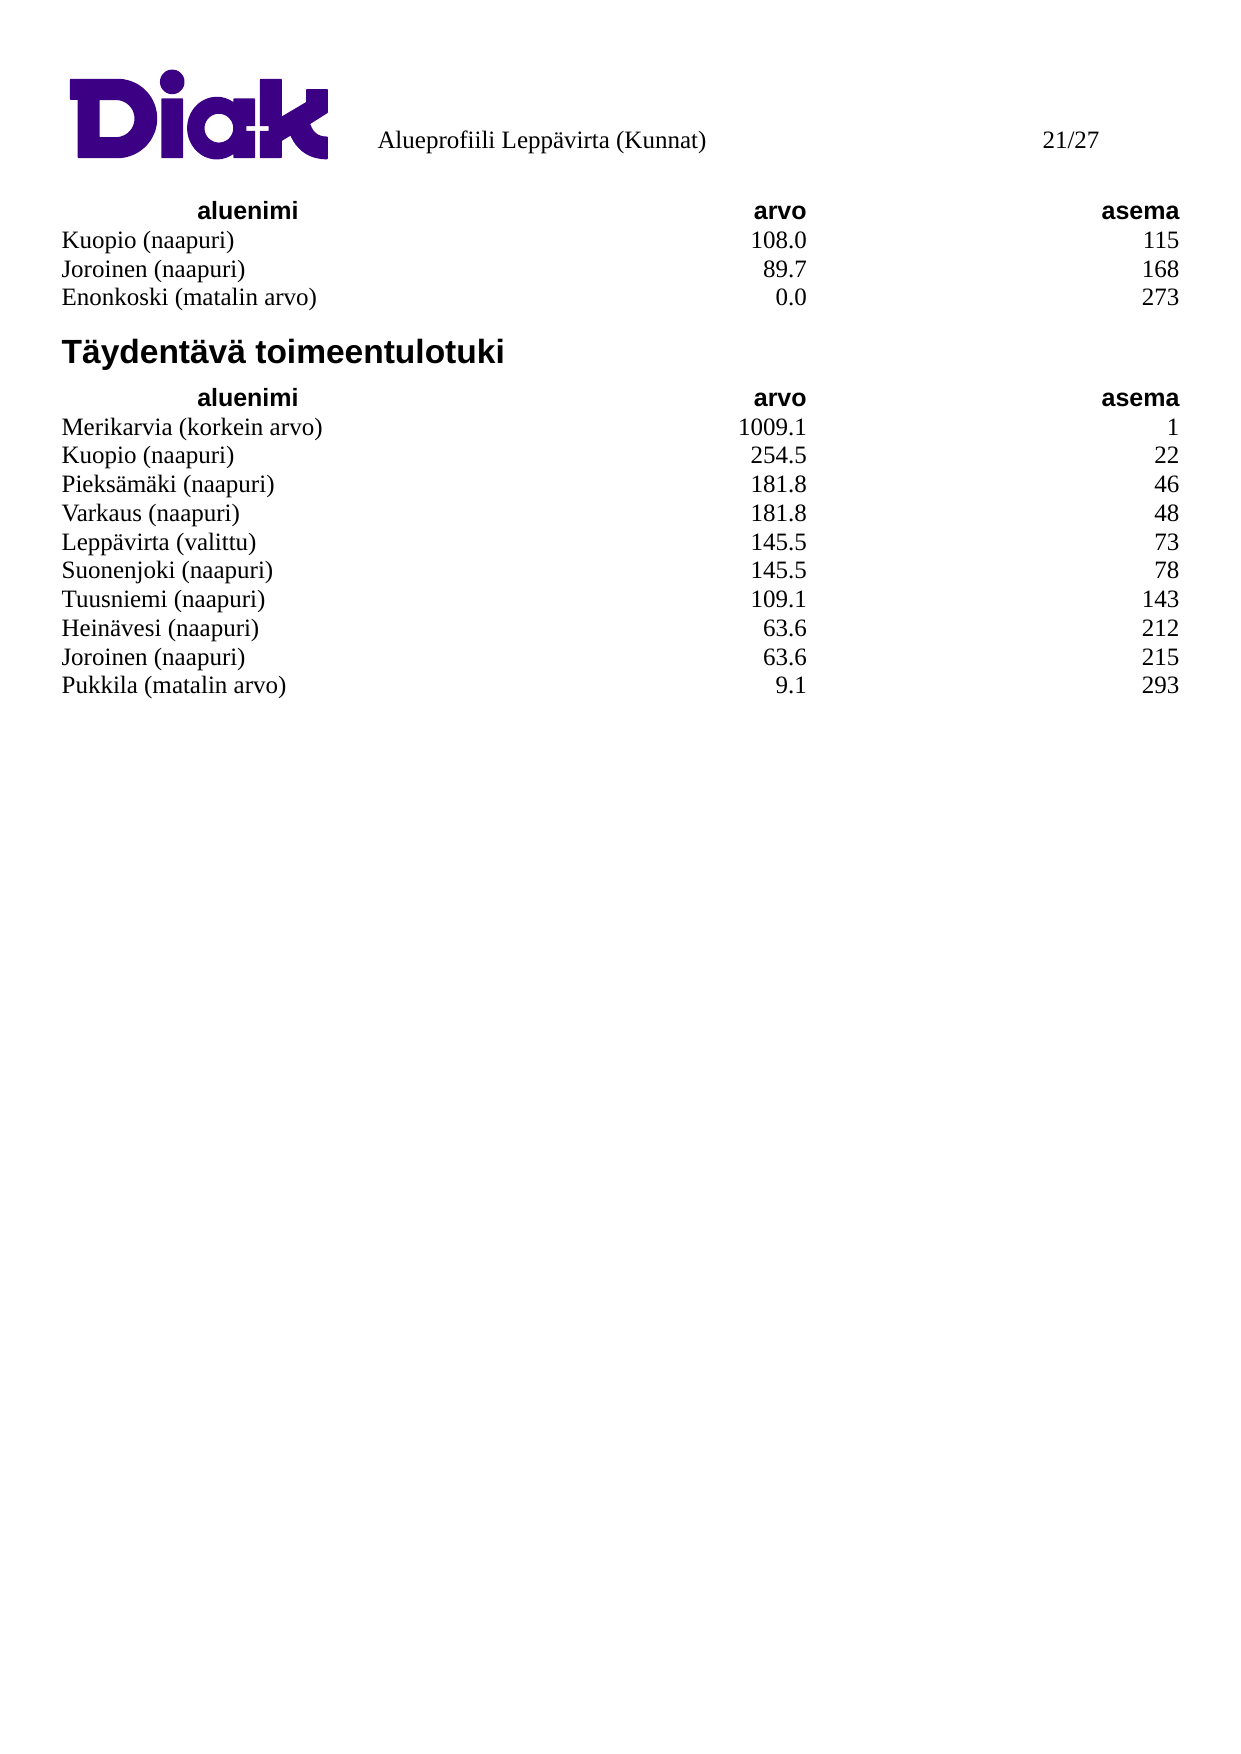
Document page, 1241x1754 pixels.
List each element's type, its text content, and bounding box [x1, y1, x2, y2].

table_cell 9.1 [434, 671, 806, 699]
table_cell 108.0 [434, 225, 806, 254]
table_header aluenimi [61, 383, 434, 412]
table_cell 0.0 [434, 283, 806, 311]
table_cell 115 [806, 225, 1179, 254]
table_cell 212 [806, 613, 1179, 642]
table_cell 48 [806, 498, 1179, 527]
subtitle Täydentävä toimeentulotuki [61, 332, 1179, 371]
table_cell 109.1 [434, 584, 806, 613]
table_cell Kuopio (naapuri) [61, 441, 434, 469]
table_cell 73 [806, 527, 1179, 556]
table_cell 254.5 [434, 441, 806, 469]
table_cell Enonkoski (matalin arvo) [61, 283, 434, 311]
table_cell 168 [806, 254, 1179, 282]
table_header aluenimi [61, 196, 434, 225]
table_cell 63.6 [434, 613, 806, 642]
table_cell 293 [806, 671, 1179, 699]
table_cell 181.8 [434, 498, 806, 527]
table_cell Merikarvia (korkein arvo) [61, 412, 434, 441]
table_cell Joroinen (naapuri) [61, 642, 434, 671]
table_cell 181.8 [434, 469, 806, 498]
table_cell 46 [806, 469, 1179, 498]
table_cell 145.5 [434, 527, 806, 556]
table_header arvo [434, 196, 806, 225]
table_header asema [806, 196, 1179, 225]
table_cell 1 [806, 412, 1179, 441]
table_cell Pieksämäki (naapuri) [61, 469, 434, 498]
table_cell Joroinen (naapuri) [61, 254, 434, 282]
table_cell 273 [806, 283, 1179, 311]
table_cell 1009.1 [434, 412, 806, 441]
table_cell 89.7 [434, 254, 806, 282]
table_cell Kuopio (naapuri) [61, 225, 434, 254]
table_cell 63.6 [434, 642, 806, 671]
table_header arvo [434, 383, 806, 412]
table_cell Tuusniemi (naapuri) [61, 584, 434, 613]
table_cell Varkaus (naapuri) [61, 498, 434, 527]
table_cell Leppävirta (valittu) [61, 527, 434, 556]
table_cell 215 [806, 642, 1179, 671]
table_cell Suonenjoki (naapuri) [61, 556, 434, 584]
table_header asema [806, 383, 1179, 412]
table_cell 78 [806, 556, 1179, 584]
table_cell Heinävesi (naapuri) [61, 613, 434, 642]
table_cell 22 [806, 441, 1179, 469]
table_cell Pukkila (matalin arvo) [61, 671, 434, 699]
table_cell 145.5 [434, 556, 806, 584]
table_cell 143 [806, 584, 1179, 613]
